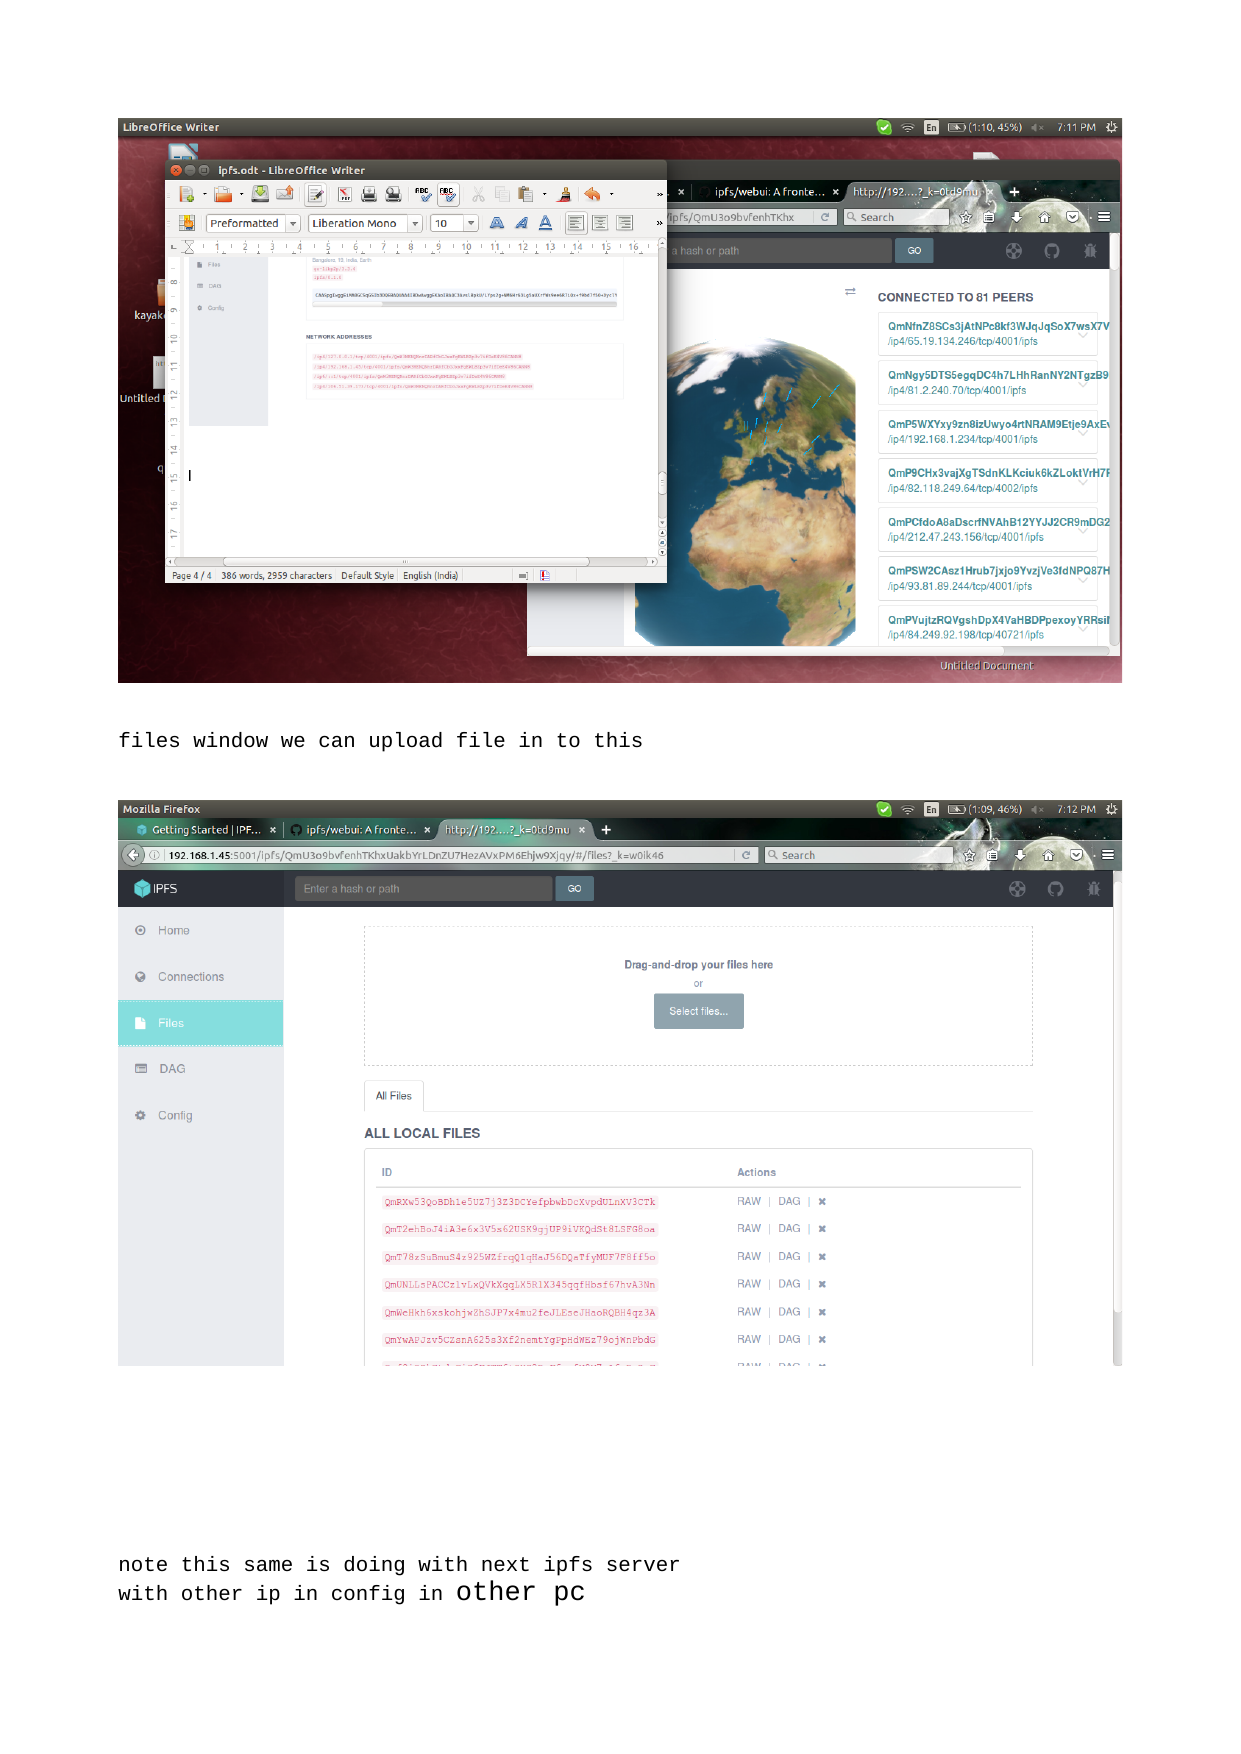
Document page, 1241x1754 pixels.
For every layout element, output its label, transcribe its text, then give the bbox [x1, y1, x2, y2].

text files window we can upload file in to this [118, 730, 1122, 753]
picture [118, 118, 1123, 683]
text note this same is doing with next ipfs server [118, 1554, 1122, 1578]
text with other ip in config in other pc [118, 1578, 1122, 1609]
picture [118, 800, 1123, 1366]
